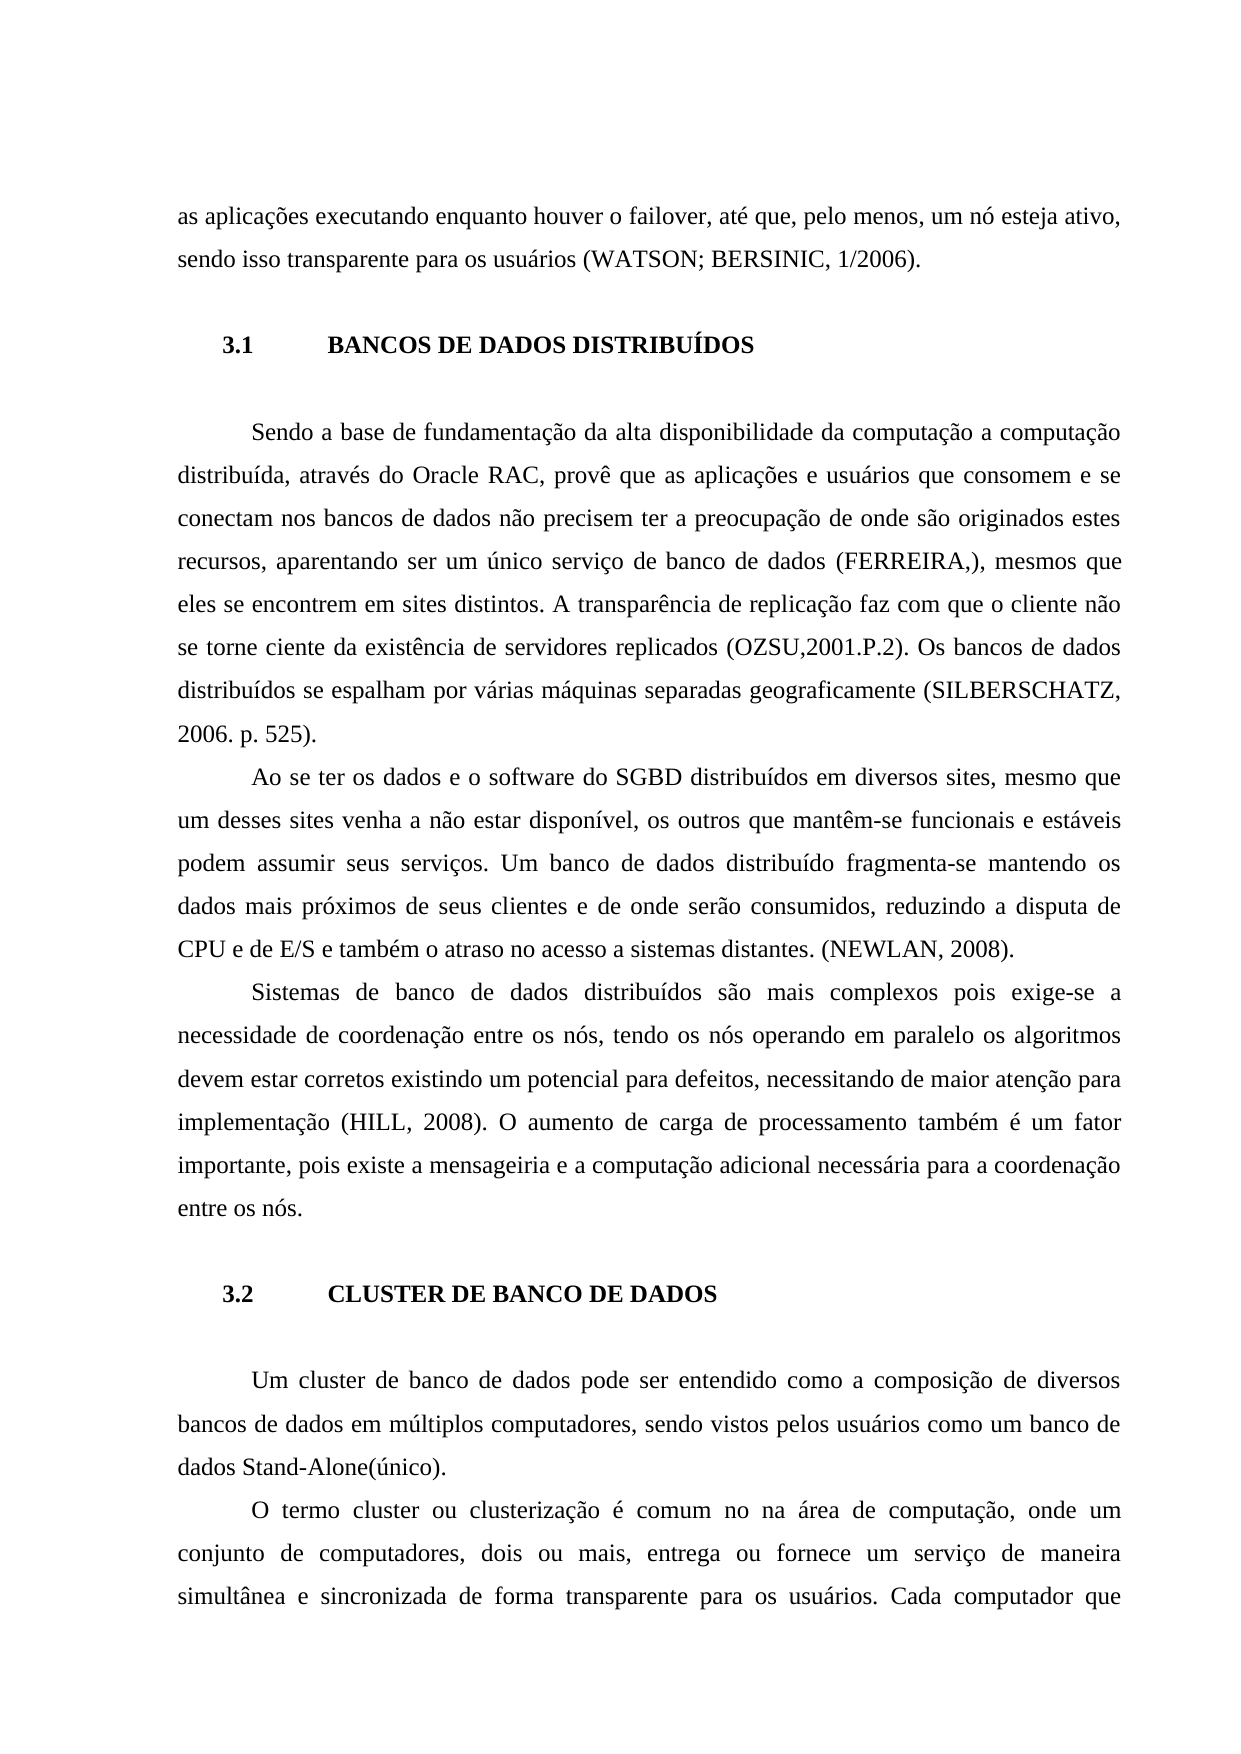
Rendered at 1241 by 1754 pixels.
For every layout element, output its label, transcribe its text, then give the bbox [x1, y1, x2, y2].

text Sendo a base de fundamentação da alta disponibilidade da computação a computação distribuída, através do Oracle RAC, provê que as aplicações e usuários que consomem e se conectam nos bancos de dados não precisem ter a preocupação de onde são originados estes recursos, aparentando ser um único serviço de banco de dados (FERREIRA,), mesmos que eles se encontrem em sites distintos. A transparência de replicação faz com que o cliente não se torne ciente da existência de servidores replicados (OZSU,2001.P.2). Os bancos de dados distribuídos se espalham por várias máquinas separadas geograficamente (SILBERSCHATZ, 2006. p. 525). [177, 417, 1122, 747]
subtitle BANCOS DE DADOS DISTRIBUÍDOS [222, 331, 1122, 359]
text Ao se ter os dados e o software do SGBD distribuídos em diversos sites, mesmo que um desses sites venha a não estar disponível, os outros que mantêm-se funcionais e estáveis podem assumir seus serviços. Um banco de dados distribuído fragmenta-se mantendo os dados mais próximos de seus clientes e de onde serão consumidos, reduzindo a disputa de CPU e de E/S e também o atraso no acesso a sistemas distantes. (NEWLAN, 2008). [177, 762, 1122, 963]
subtitle CLUSTER DE BANCO DE DADOS [222, 1279, 1122, 1308]
text Um cluster de banco de dados pode ser entendido como a composição de diversos bancos de dados em múltiplos computadores, sendo vistos pelos usuários como um banco de dados Stand-Alone(único). [177, 1366, 1122, 1481]
text O termo cluster ou clusterização é comum no na área de computação, onde um conjunto de computadores, dois ou mais, entrega ou fornece um serviço de maneira simultânea e sincronizada de forma transparente para os usuários. Cada computador que [177, 1495, 1122, 1610]
text as aplicações executando enquanto houver o failover, até que, pelo menos, um nó esteja ativo, sendo isso transparente para os usuários (WATSON; BERSINIC, 1/2006). [177, 201, 1122, 273]
text Sistemas de banco de dados distribuídos são mais complexos pois exige-se a necessidade de coordenação entre os nós, tendo os nós operando em paralelo os algoritmos devem estar corretos existindo um potencial para defeitos, necessitando de maior atenção para implementação (HILL, 2008). O aumento de carga de processamento também é um fator importante, pois existe a mensageiria e a computação adicional necessária para a coordenação entre os nós. [177, 977, 1122, 1222]
